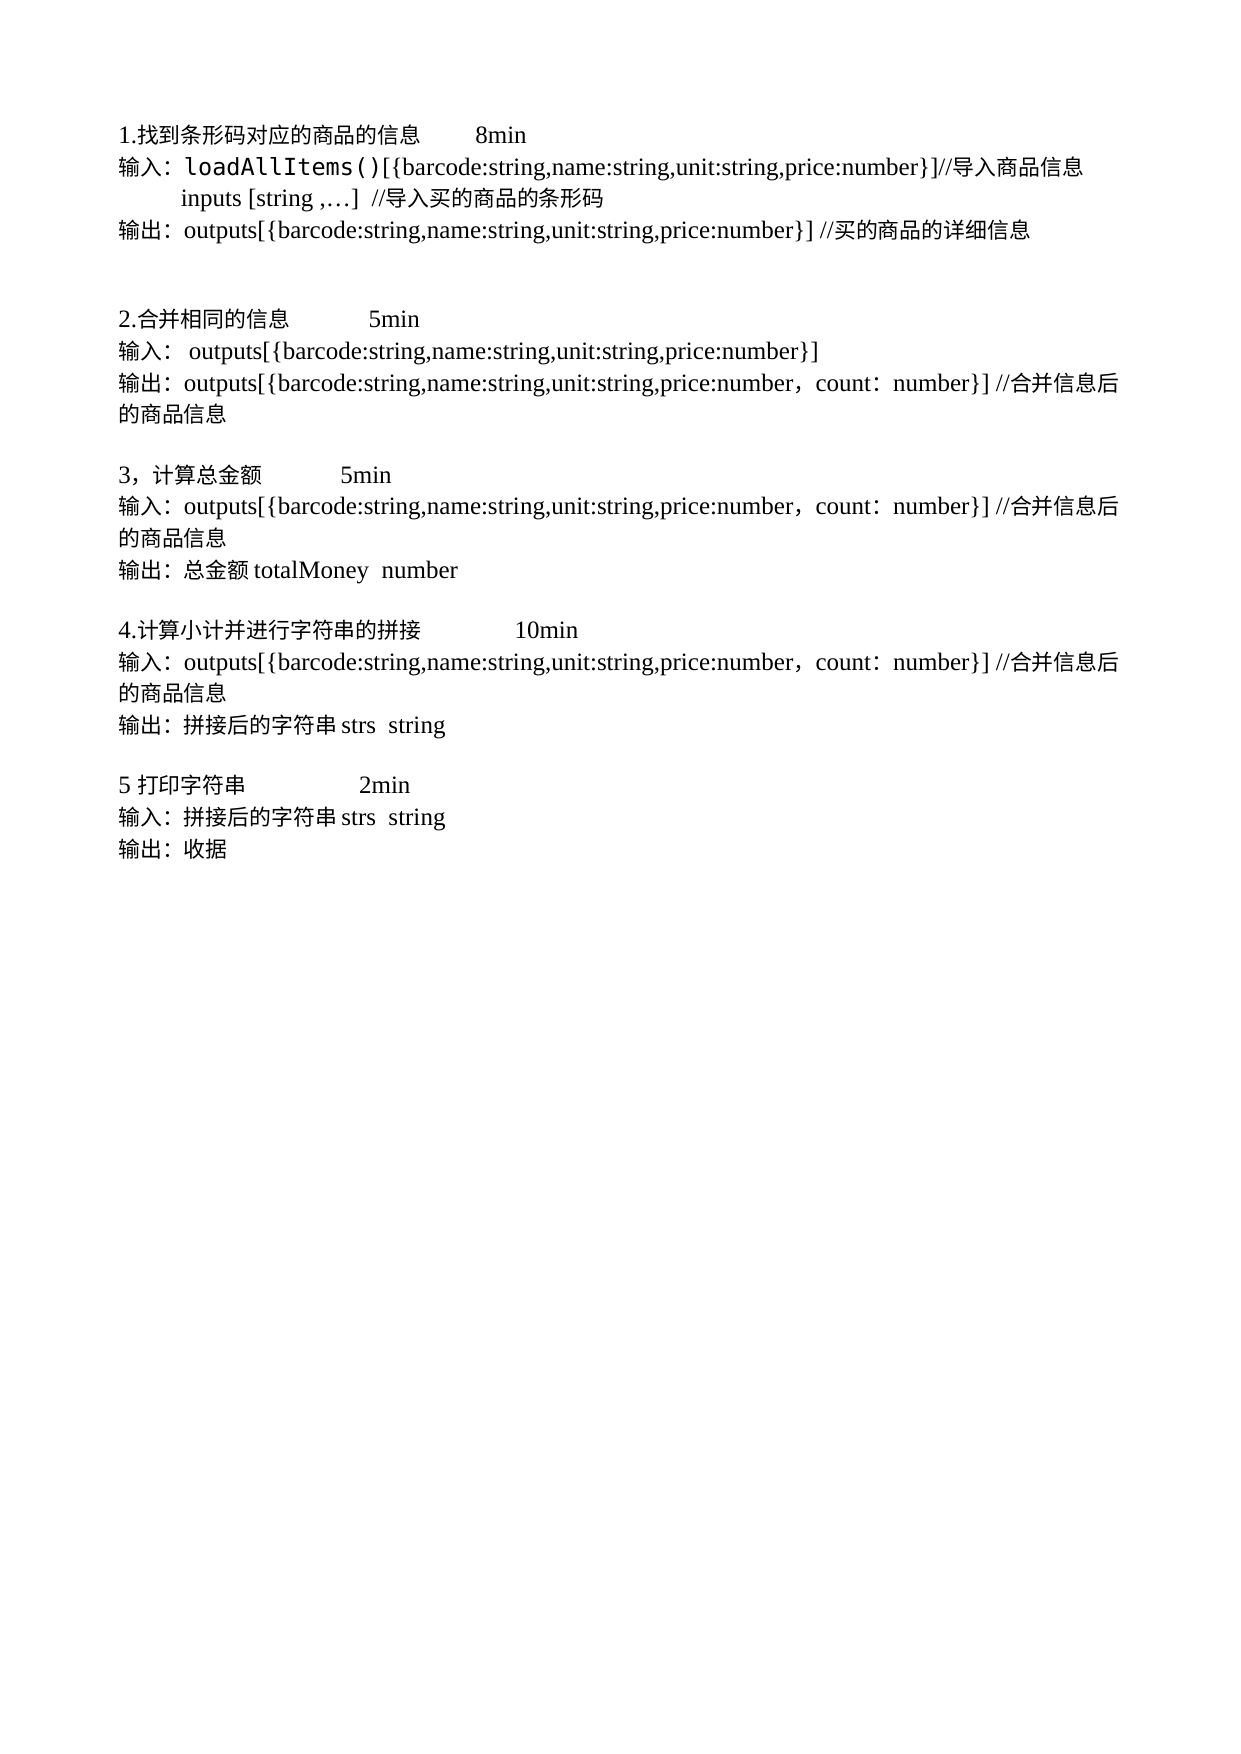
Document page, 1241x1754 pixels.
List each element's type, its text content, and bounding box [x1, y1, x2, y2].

text 输出：总金额totalMoney number [118, 553, 1122, 584]
text 2.合并相同的信息 5min [118, 302, 1122, 334]
text 输出：outputs[{barcode:string,name:string,unit:string,price:number，count：number}] //合并信息后的商品信息 [118, 366, 1122, 429]
text 输入：outputs[{barcode:string,name:string,unit:string,price:number，count：number}] //合并信息后的商品信息 [118, 489, 1122, 553]
text 4.计算小计并进行字符串的拼接 10min [118, 613, 1122, 645]
text 输入：outputs[{barcode:string,name:string,unit:string,price:number，count：number}] //合并信息后的商品信息 [118, 645, 1122, 708]
text 输入： outputs[{barcode:string,name:string,unit:string,price:number}] [118, 334, 1122, 366]
text 1.找到条形码对应的商品的信息 8min [118, 118, 1122, 150]
text 5 打印字符串 2min [118, 768, 1122, 800]
text 输出：outputs[{barcode:string,name:string,unit:string,price:number}] //买的商品的详细信息 [118, 213, 1122, 245]
text 输出：拼接后的字符串strs string [118, 708, 1122, 740]
text 输入：拼接后的字符串strs string [118, 800, 1122, 832]
text inputs [string ,…] //导入买的商品的条形码 [118, 181, 1122, 213]
text 输入：loadAllItems()[{barcode:string,name:string,unit:string,price:number}]//导入商品信息 [118, 150, 1122, 181]
text 3，计算总金额 5min [118, 458, 1122, 489]
text 输出：收据 [118, 832, 1122, 863]
